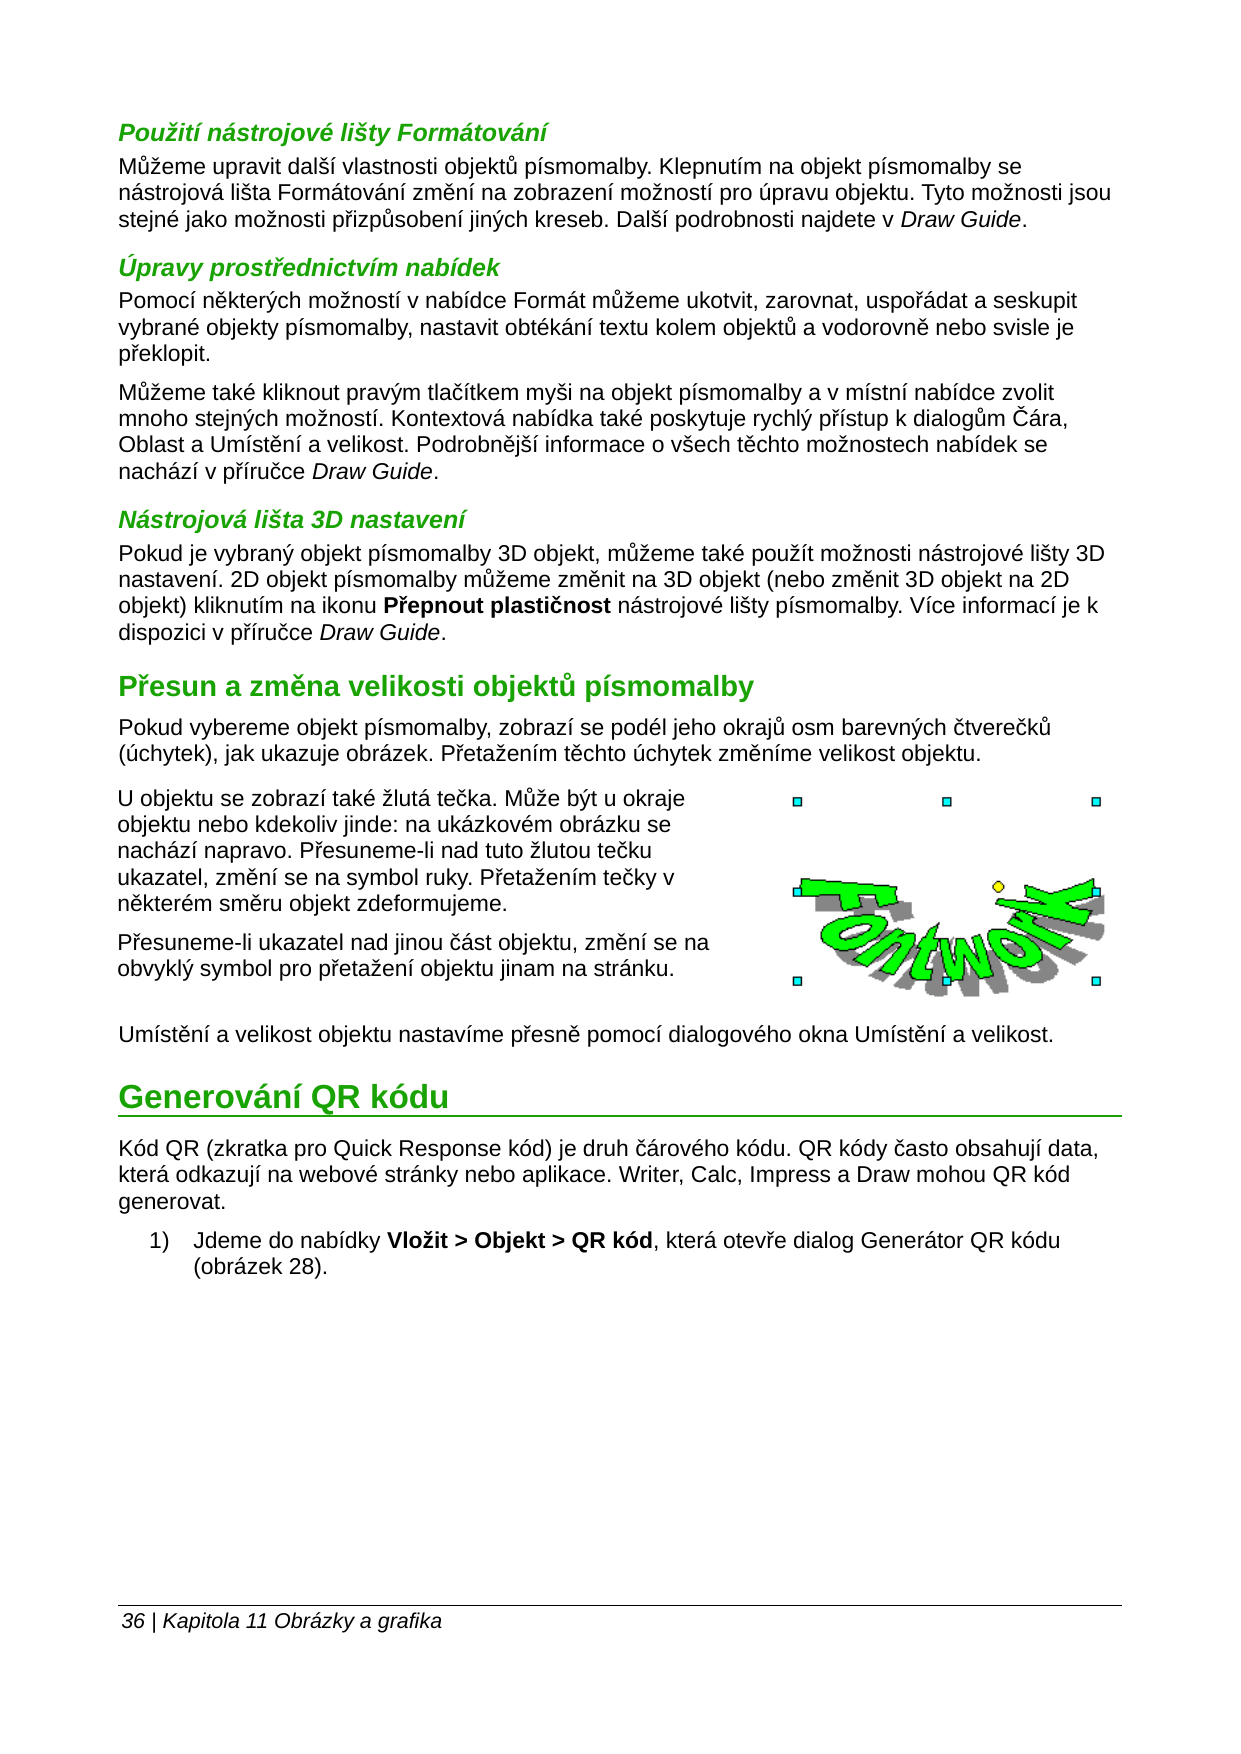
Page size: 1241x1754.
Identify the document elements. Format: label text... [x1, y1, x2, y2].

picture [789, 784, 1105, 998]
subtitle Úpravy prostřednictvím nabídek [118, 252, 1122, 281]
text Pokud je vybraný objekt písmomalby 3D objekt, můžeme také použít možnosti nástrojové lišty 3D nastavení. 2D objekt písmomalby můžeme změnit na 3D objekt (nebo změnit 3D objekt na 2D objekt) kliknutím na ikonu Přepnout plastičnost nástrojové lišty písmomalby. Více informací je k dispozici v příručce Draw Guide. [118, 539, 1122, 645]
text Kód QR (zkratka pro Quick Response kód) je druh čárového kódu. QR kódy často obsahují data, která odkazují na webové stránky nebo aplikace. Writer, Calc, Impress a Draw mohou QR kód generovat. [118, 1135, 1122, 1214]
table_header [749, 779, 1122, 1021]
text Umístění a velikost objektu nastavíme přesně pomocí dialogového okna Umístění a velikost. [118, 1021, 1122, 1047]
subtitle Použití nástrojové lišty Formátování [118, 118, 1122, 147]
text Můžeme také kliknout pravým tlačítkem myši na objekt písmomalby a v místní nabídce zvolit mnoho stejných možností. Kontextová nabídka také poskytuje rychlý přístup k dialogům Čára, Oblast a Umístění a velikost. Podrobnější informace o všech těchto možnostech nabídek se nachází v příručce Draw Guide. [118, 379, 1122, 484]
subtitle Generování QR kódu [118, 1077, 1122, 1115]
text Pokud vybereme objekt písmomalby, zobrazí se podél jeho okrajů osm barevných čtverečků (úchytek), jak ukazuje obrázek. Přetažením těchto úchytek změníme velikost objektu. [118, 714, 1122, 767]
table_header U objektu se zobrazí také žlutá tečka. Může být u okraje objektu nebo kdekoliv jinde: na ukázkovém obrázku se nachází napravo. Přesuneme-li nad tuto žlutou tečku ukazatel, změní se na symbol ruky. Přetažením tečky v některém směru objekt zdeformujeme. Přesuneme-li ukazatel nad jinou část objektu, změní se na obvyklý symbol pro přetažení objektu jinam na stránku. [111, 779, 749, 1021]
list Jdeme do nabídky Vložit > Objekt > QR kód, která otevře dialog Generátor QR kódu (obrázek 28). [169, 1227, 1122, 1279]
text Můžeme upravit další vlastnosti objektů písmomalby. Klepnutím na objekt písmomalby se nástrojová lišta Formátování změní na zobrazení možností pro úpravu objektu. Tyto možnosti jsou stejné jako možnosti přizpůsobení jiných kreseb. Další podrobnosti najdete v Draw Guide. [118, 153, 1122, 232]
subtitle Přesun a změna velikosti objektů písmomalby [118, 668, 1122, 702]
text Pomocí některých možností v nabídce Formát můžeme ukotvit, zarovnat, uspořádat a seskupit vybrané objekty písmomalby, nastavit obtékání textu kolem objektů a vodorovně nebo svisle je překlopit. [118, 287, 1122, 366]
subtitle Nástrojová lišta 3D nastavení [118, 505, 1122, 533]
